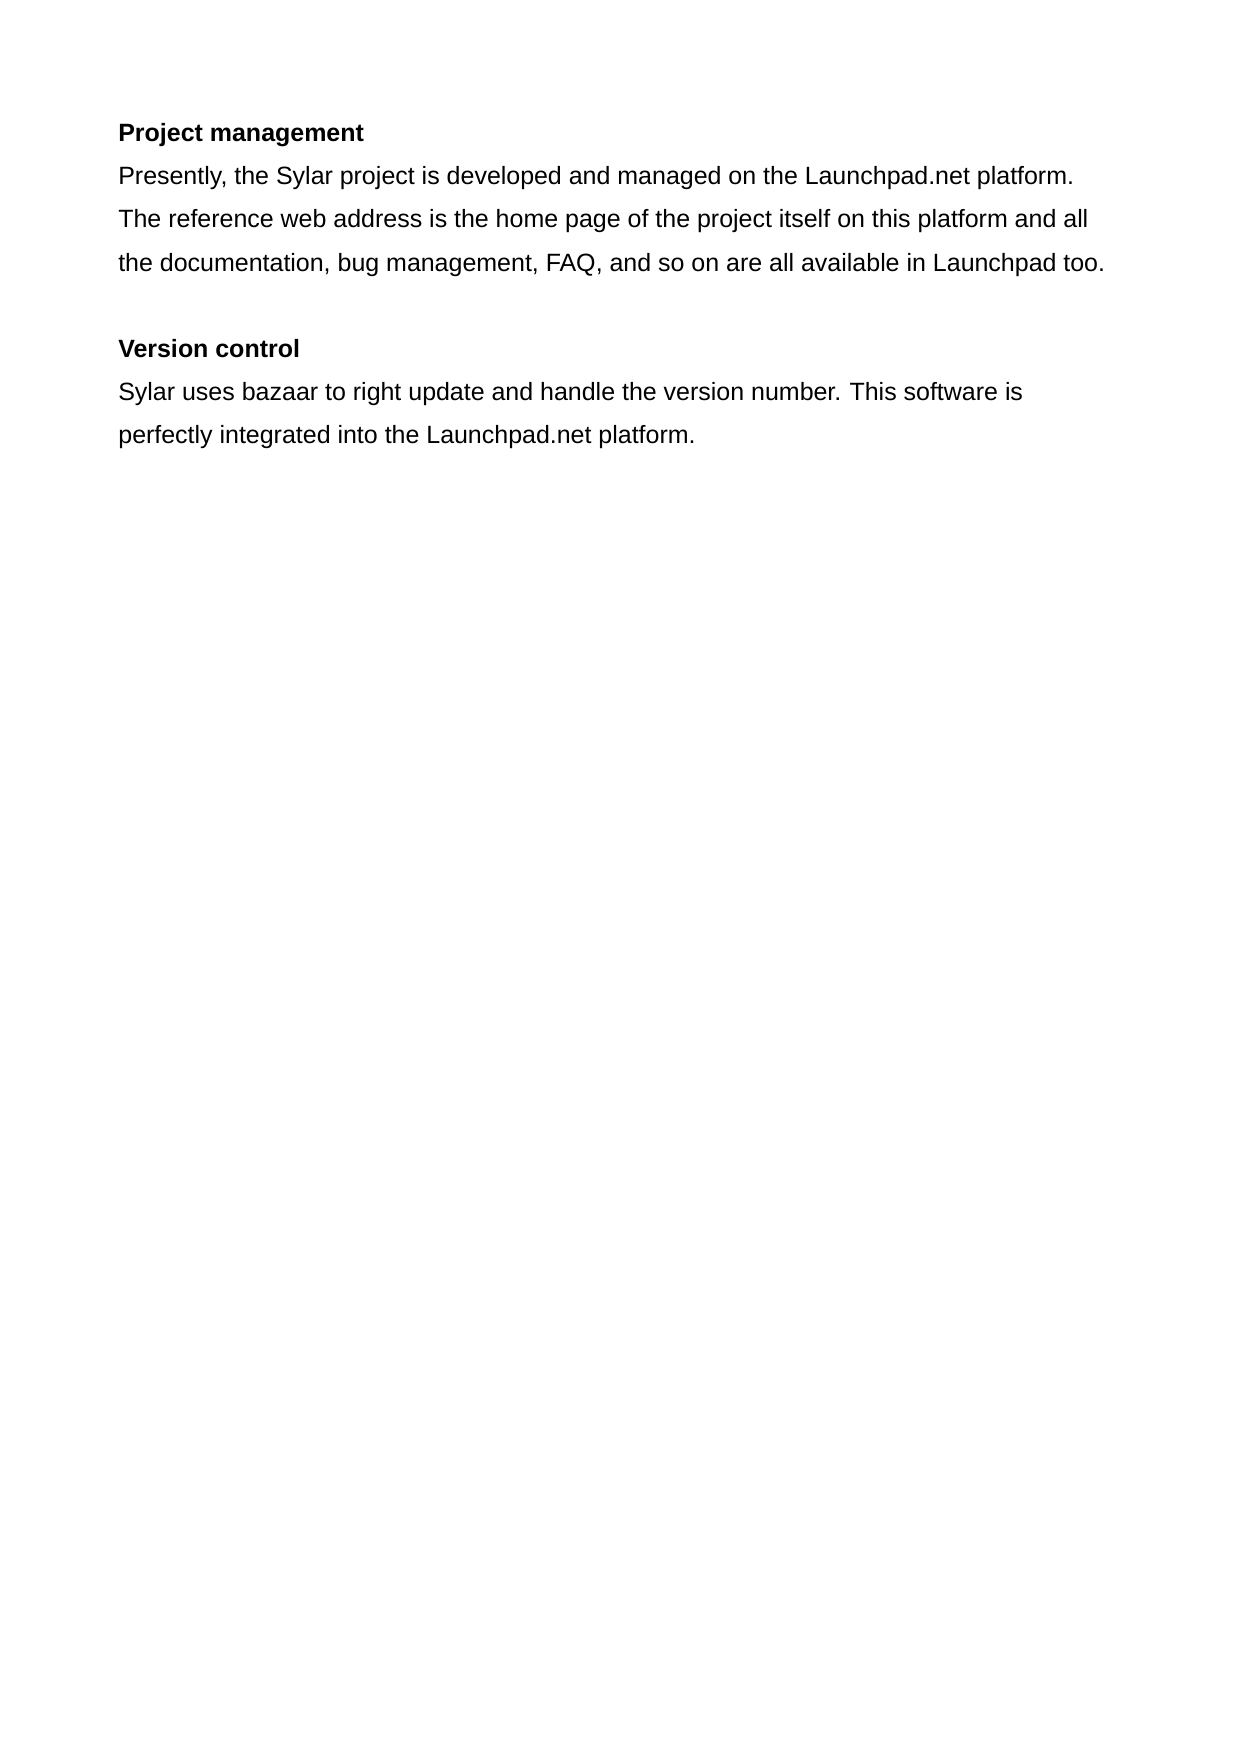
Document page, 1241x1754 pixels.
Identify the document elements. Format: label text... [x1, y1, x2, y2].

text Version control [118, 334, 1122, 362]
text Sylar uses bazaar to right update and handle the version number. This software is perfectly integrated into the Launchpad.net platform. [118, 377, 1122, 449]
text Project management [118, 118, 1122, 147]
text Presently, the Sylar project is developed and managed on the Launchpad.net platform. The reference web address is the home page of the project itself on this platform and all the documentation, bug management, FAQ, and so on are all available in Launchpad too. [118, 161, 1122, 276]
